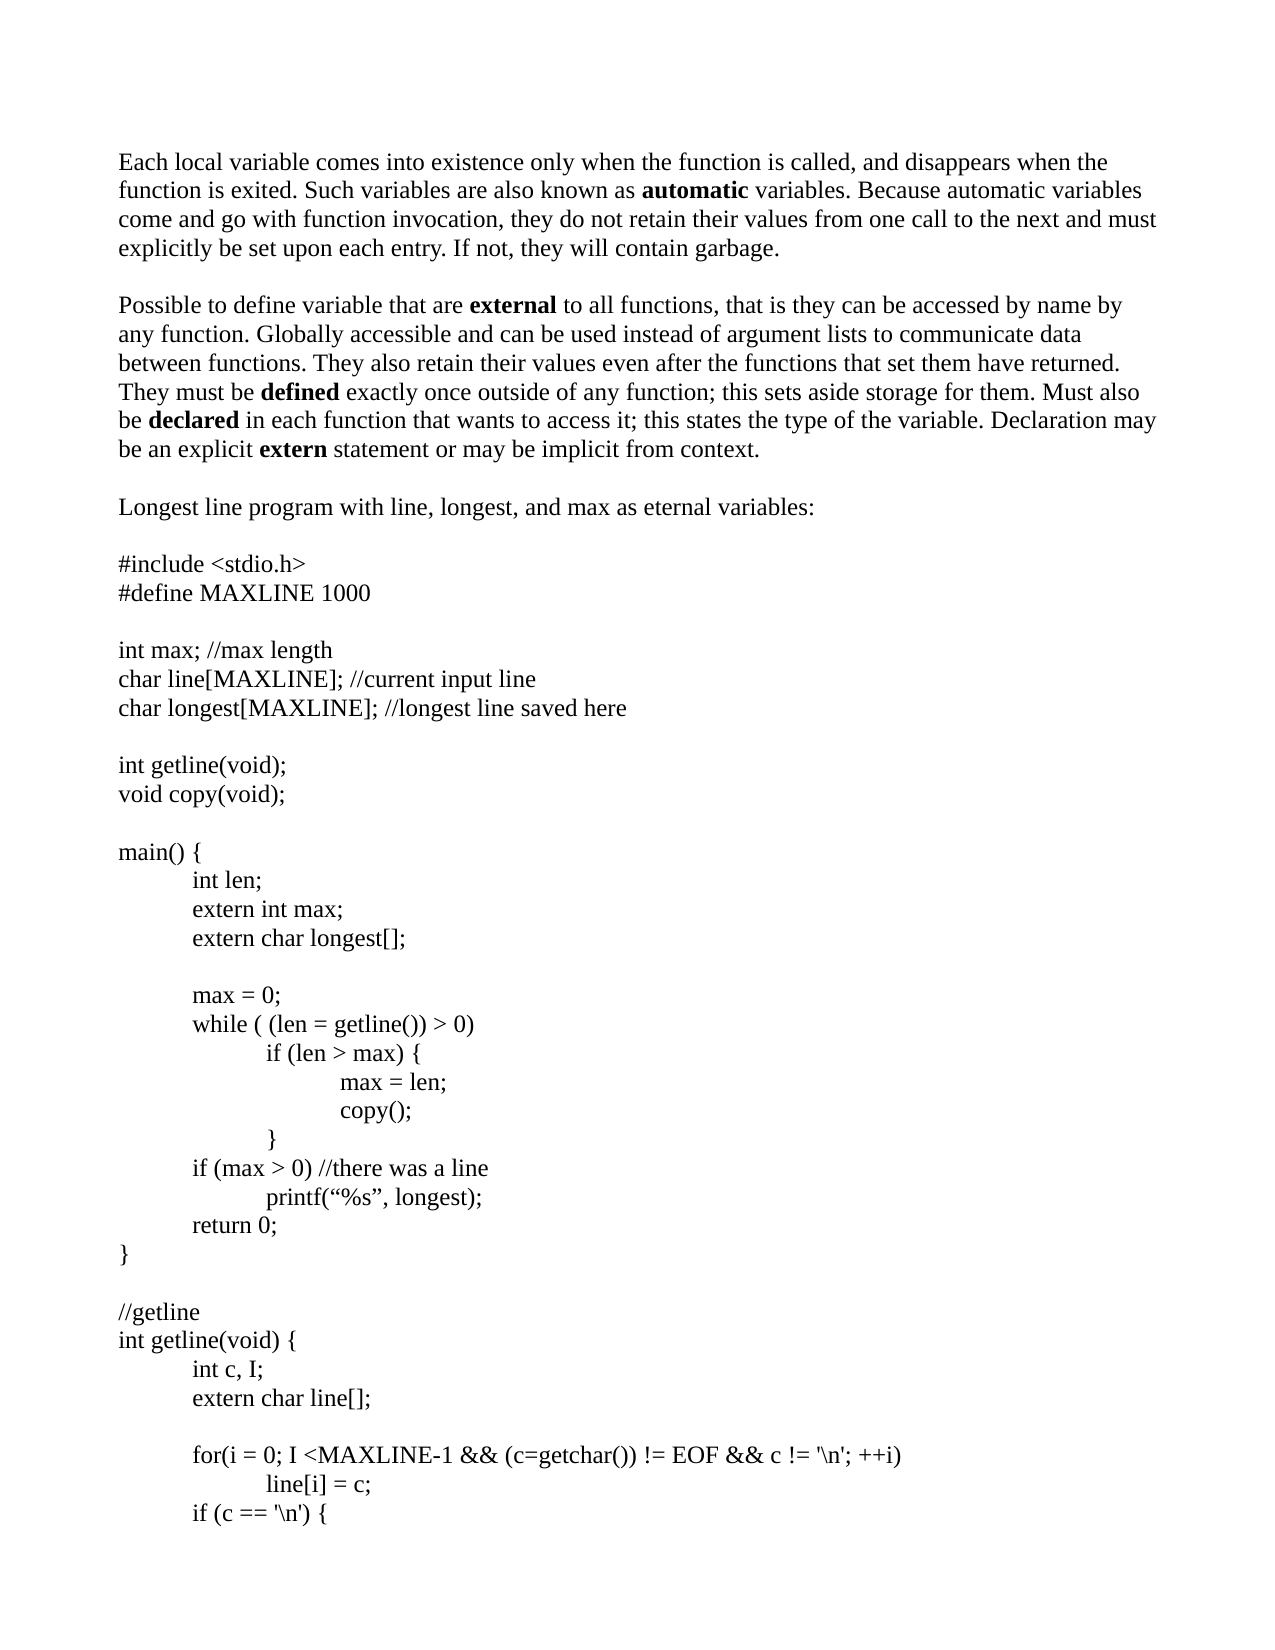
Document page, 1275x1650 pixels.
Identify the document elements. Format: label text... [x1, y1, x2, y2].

text #include <stdio.h> [118, 549, 1157, 578]
text if (max > 0) //there was a line [118, 1153, 1157, 1182]
text extern int max; [118, 894, 1157, 923]
text Each local variable comes into existence only when the function is called, and disappears when the function is exited. Such variables are also known as automatic variables. Because automatic variables come and go with function invocation, they do not retain their values from one call to the next and must explicitly be set upon each entry. If not, they will contain garbage. [118, 147, 1157, 262]
text main() { [118, 837, 1157, 866]
text } [118, 1124, 1157, 1153]
text //getline [118, 1297, 1157, 1326]
text Longest line program with line, longest, and max as eternal variables: [118, 492, 1157, 521]
text max = 0; [118, 981, 1157, 1009]
text int c, I; [118, 1354, 1157, 1383]
text if (c == '\n') { [118, 1498, 1157, 1527]
text extern char longest[]; [118, 923, 1157, 952]
text void copy(void); [118, 779, 1157, 808]
text while ( (len = getline()) > 0) [118, 1009, 1157, 1038]
text int getline(void) { [118, 1326, 1157, 1354]
text if (len > max) { [118, 1038, 1157, 1067]
text extern char line[]; [118, 1383, 1157, 1412]
text copy(); [118, 1096, 1157, 1124]
text for(i = 0; I <MAXLINE-1 && (c=getchar()) != EOF && c != '\n'; ++i) [118, 1441, 1157, 1469]
text printf(“%s”, longest); [118, 1182, 1157, 1211]
text #define MAXLINE 1000 [118, 578, 1157, 607]
text int max; //max length [118, 636, 1157, 664]
text max = len; [118, 1067, 1157, 1096]
text char longest[MAXLINE]; //longest line saved here [118, 693, 1157, 722]
text return 0; [118, 1211, 1157, 1239]
text Possible to define variable that are external to all functions, that is they can be accessed by name by any function. Globally accessible and can be used instead of argument lists to communicate data between functions. They also retain their values even after the functions that set them have returned. They must be defined exactly once outside of any function; this sets aside storage for them. Must also be declared in each function that wants to access it; this states the type of the variable. Declaration may be an explicit extern statement or may be implicit from context. [118, 291, 1157, 463]
text int getline(void); [118, 751, 1157, 779]
text } [118, 1239, 1157, 1268]
text int len; [118, 866, 1157, 894]
text line[i] = c; [118, 1469, 1157, 1498]
text char line[MAXLINE]; //current input line [118, 664, 1157, 693]
